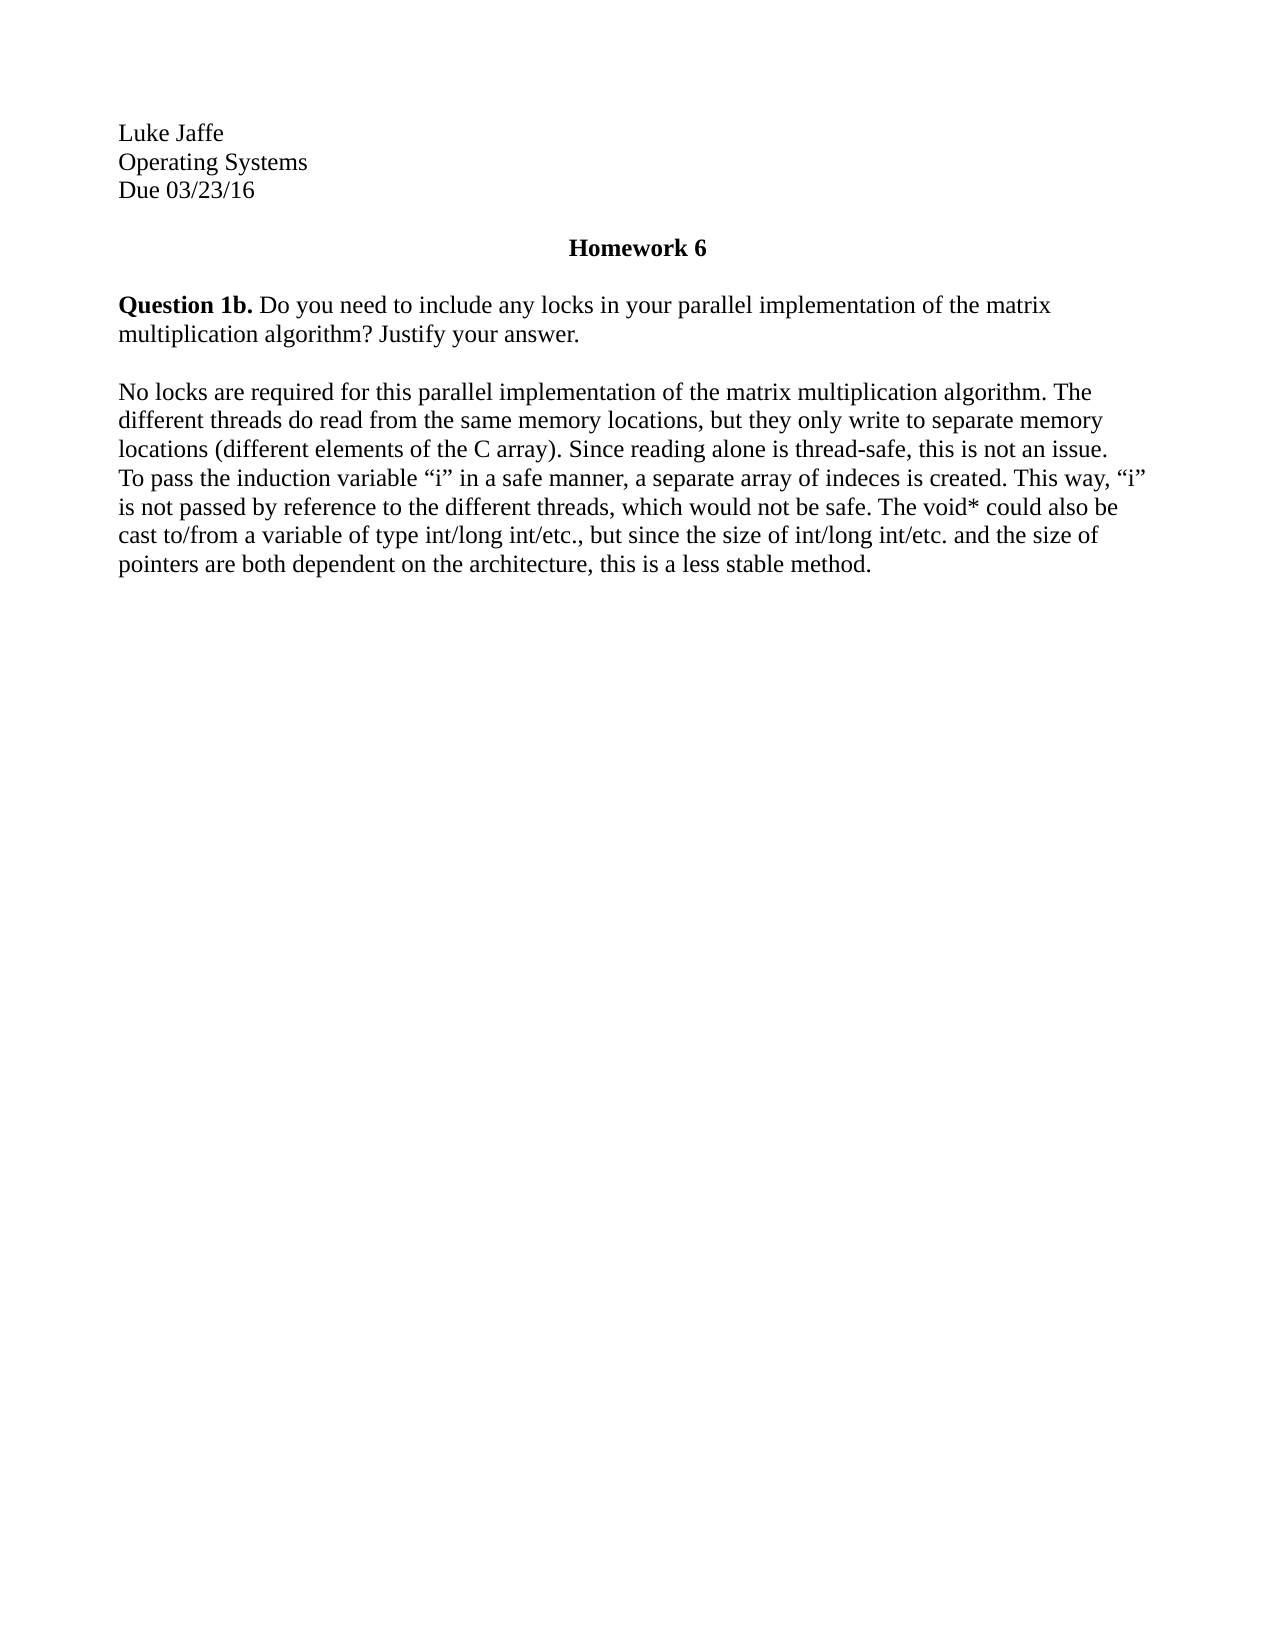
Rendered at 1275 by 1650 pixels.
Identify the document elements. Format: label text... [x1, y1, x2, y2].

text Homework 6 [118, 233, 1157, 262]
text Due 03/23/16 [118, 176, 1157, 204]
text Luke Jaffe [118, 118, 1157, 147]
text Operating Systems [118, 147, 1157, 176]
text To pass the induction variable “i” in a safe manner, a separate array of indeces is created. This way, “i” is not passed by reference to the different threads, which would not be safe. The void* could also be cast to/from a variable of type int/long int/etc., but since the size of int/long int/etc. and the size of pointers are both dependent on the architecture, this is a less stable method. [118, 463, 1157, 578]
text No locks are required for this parallel implementation of the matrix multiplication algorithm. The different threads do read from the same memory locations, but they only write to separate memory locations (different elements of the C array). Since reading alone is thread-safe, this is not an issue. [118, 377, 1157, 463]
text Question 1b. Do you need to include any locks in your parallel implementation of the matrix multiplication algorithm? Justify your answer. [118, 291, 1157, 348]
